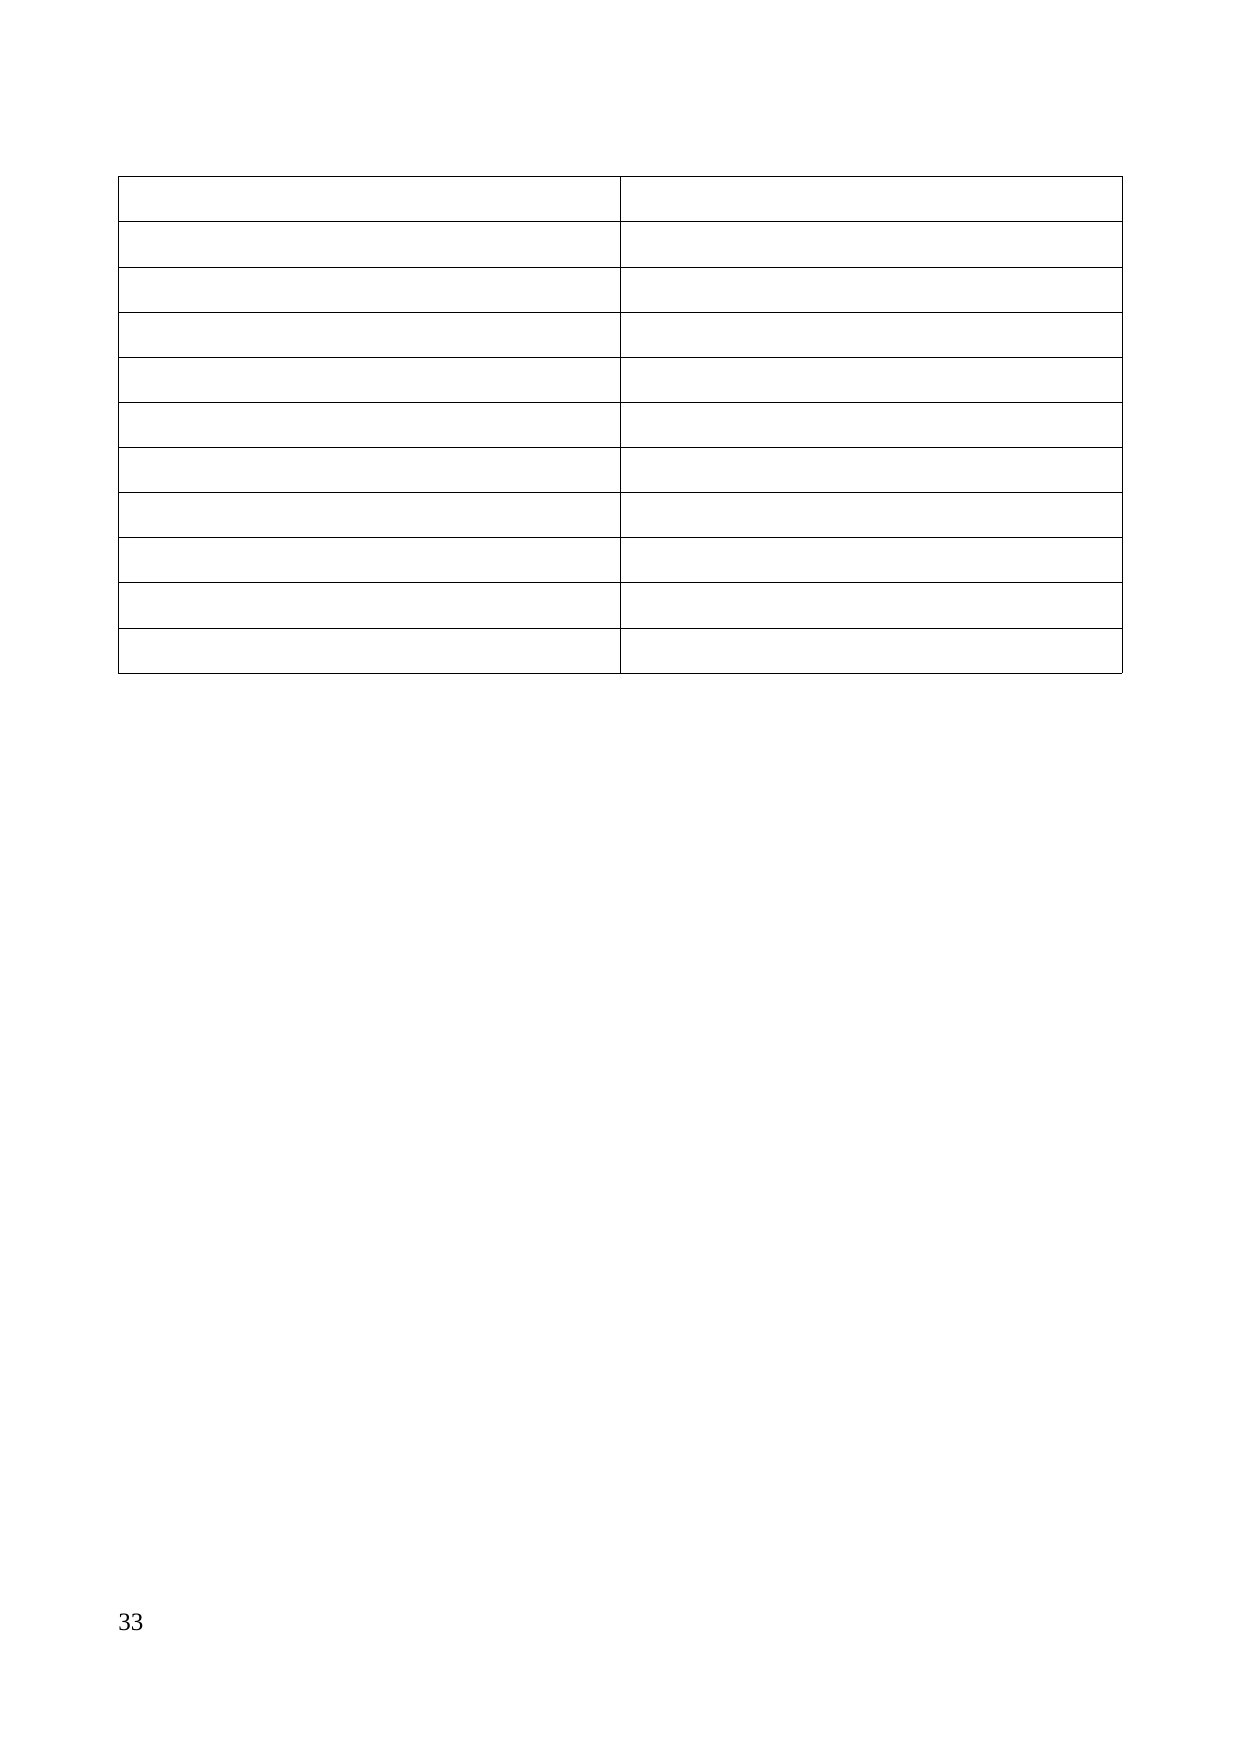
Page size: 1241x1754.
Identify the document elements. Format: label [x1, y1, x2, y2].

table_cell [119, 313, 620, 357]
table_cell [621, 403, 1122, 447]
table_cell [119, 268, 620, 312]
table_cell [119, 493, 620, 537]
table_cell [119, 583, 620, 627]
table_cell [621, 493, 1122, 537]
table_cell [621, 222, 1122, 267]
table_cell [119, 177, 620, 221]
table_cell [621, 538, 1122, 582]
table_cell [119, 629, 620, 672]
table_cell [621, 583, 1122, 627]
table_cell [119, 403, 620, 447]
table_cell [621, 358, 1122, 402]
table_cell [621, 177, 1122, 221]
table_cell [119, 448, 620, 492]
table_cell [119, 358, 620, 402]
table_cell [621, 629, 1122, 672]
table_cell [119, 538, 620, 582]
table_cell [621, 313, 1122, 357]
table_cell [621, 268, 1122, 312]
table_cell [621, 448, 1122, 492]
table_cell [119, 222, 620, 267]
